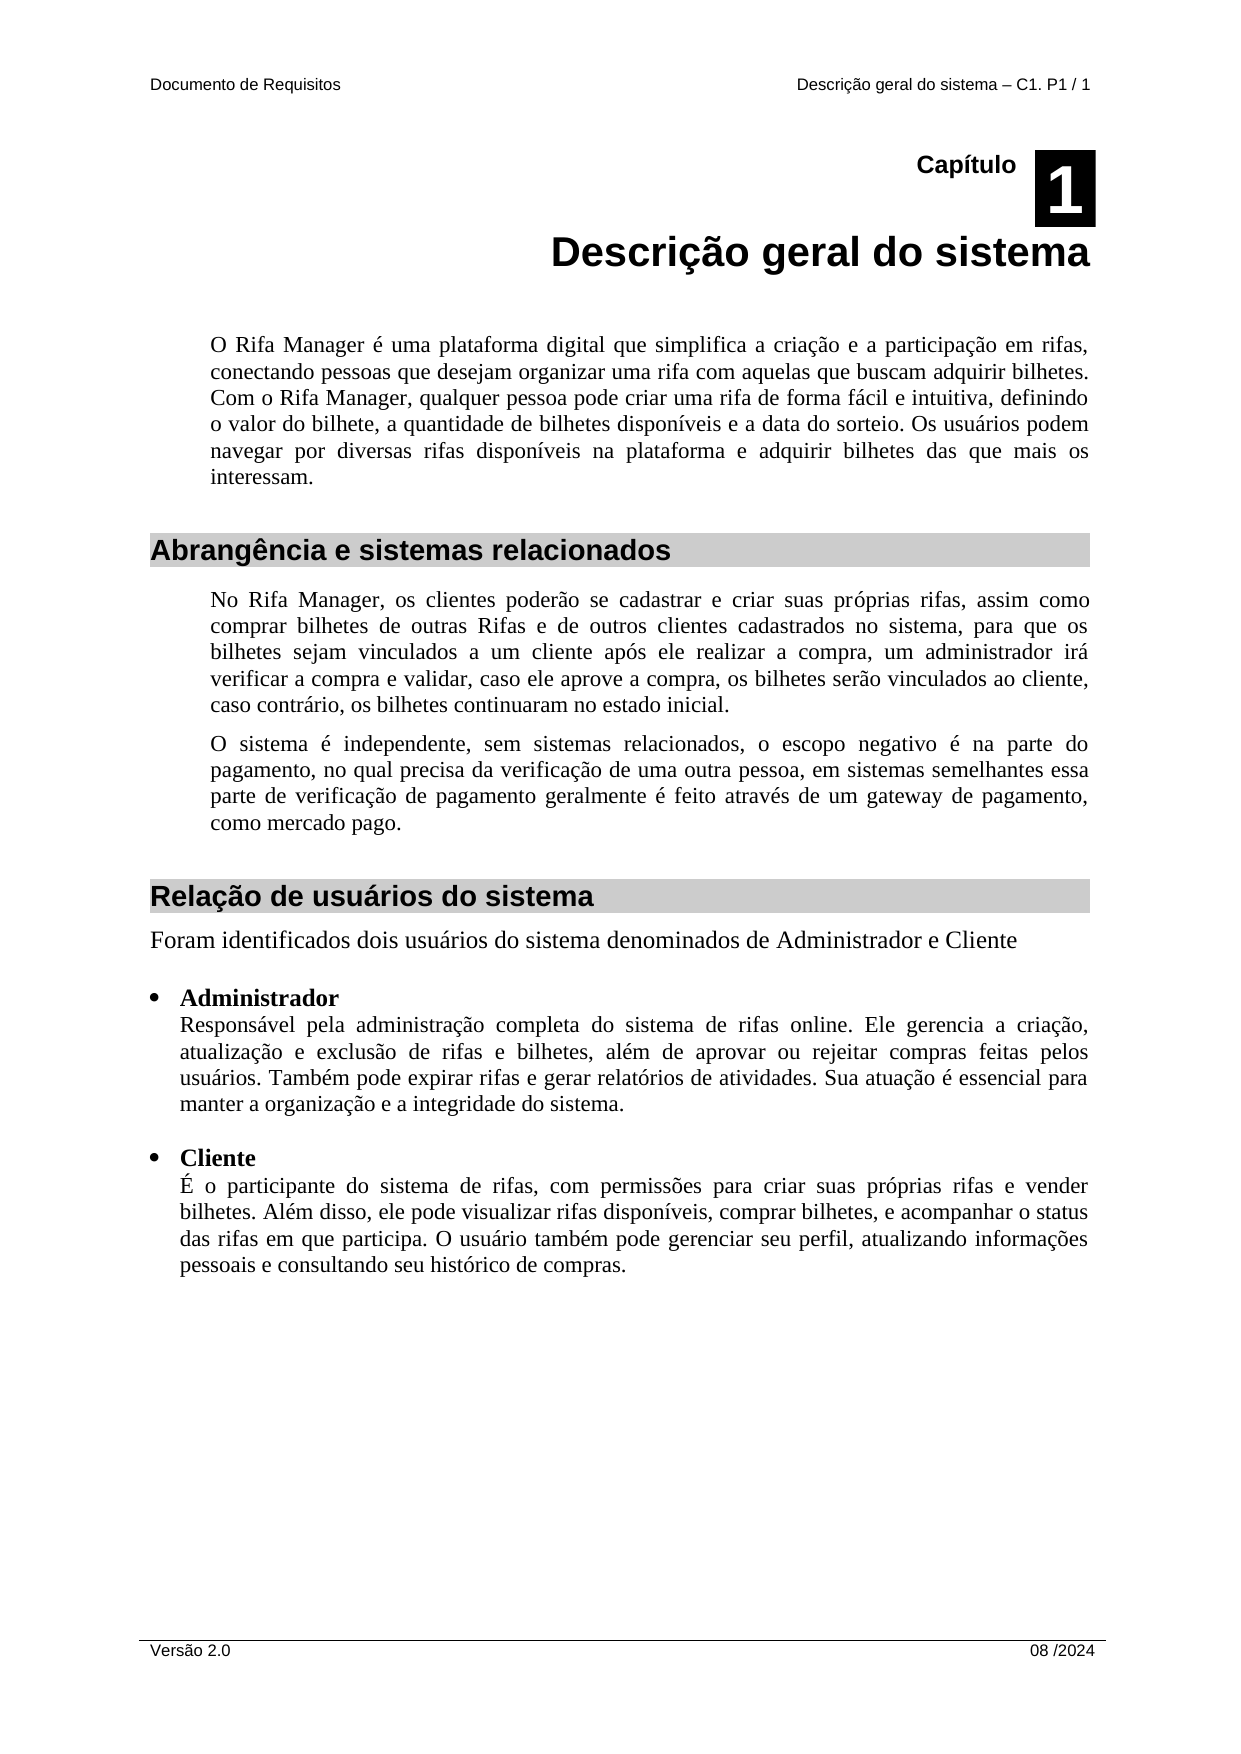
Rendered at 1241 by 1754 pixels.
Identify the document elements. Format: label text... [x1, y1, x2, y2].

text No Rifa Manager, os clientes poderão se cadastrar e criar suas próprias rifas, assim como comprar bilhetes de outras Rifas e de outros clientes cadastrados no sistema, para que os bilhetes sejam vinculados a um cliente após ele realizar a compra, um administrador irá verificar a compra e validar, caso ele aprove a compra, os bilhetes serão vinculados ao cliente, caso contrário, os bilhetes continuaram no estado inicial. [210, 586, 1090, 717]
text O sistema é independente, sem sistemas relacionados, o escopo negativo é na parte do pagamento, no qual precisa da verificação de uma outra pessoa, em sistemas semelhantes essa parte de verificação de pagamento geralmente é feito através de um gateway de pagamento, como mercado pago. [210, 730, 1090, 835]
text Foram identificados dois usuários do sistema denominados de Administrador e Cliente [150, 925, 1090, 954]
list Cliente [150, 1143, 1090, 1172]
subtitle Relação de usuários do sistema [150, 879, 1090, 913]
list Administrador [150, 983, 1090, 1011]
text Responsável pela administração completa do sistema de rifas online. Ele gerencia a criação, atualização e exclusão de rifas e bilhetes, além de aprovar ou rejeitar compras feitas pelos usuários. Também pode expirar rifas e gerar relatórios de atividades. Sua atuação é essencial para manter a organização e a integridade do sistema. [179, 1011, 1090, 1117]
text Capítulo [210, 150, 1035, 227]
text É o participante do sistema de rifas, com permissões para criar suas próprias rifas e vender bilhetes. Além disso, ele pode visualizar rifas disponíveis, comprar bilhetes, e acompanhar o status das rifas em que participa. O usuário também pode gerenciar seu perfil, atualizando informações pessoais e consultando seu histórico de compras. [179, 1172, 1090, 1277]
subtitle Descrição geral do sistema [150, 227, 1090, 275]
subtitle Abrangência e sistemas relacionados [150, 533, 1090, 567]
text O Rifa Manager é uma plataforma digital que simplifica a criação e a participação em rifas, conectando pessoas que desejam organizar uma rifa com aquelas que buscam adquirir bilhetes. Com o Rifa Manager, qualquer pessoa pode criar uma rifa de forma fácil e intuitiva, definindo o valor do bilhete, a quantidade de bilhetes disponíveis e a data do sorteio. Os usuários podem navegar por diversas rifas disponíveis na plataforma e adquirir bilhetes das que mais os interessam. [210, 331, 1090, 489]
